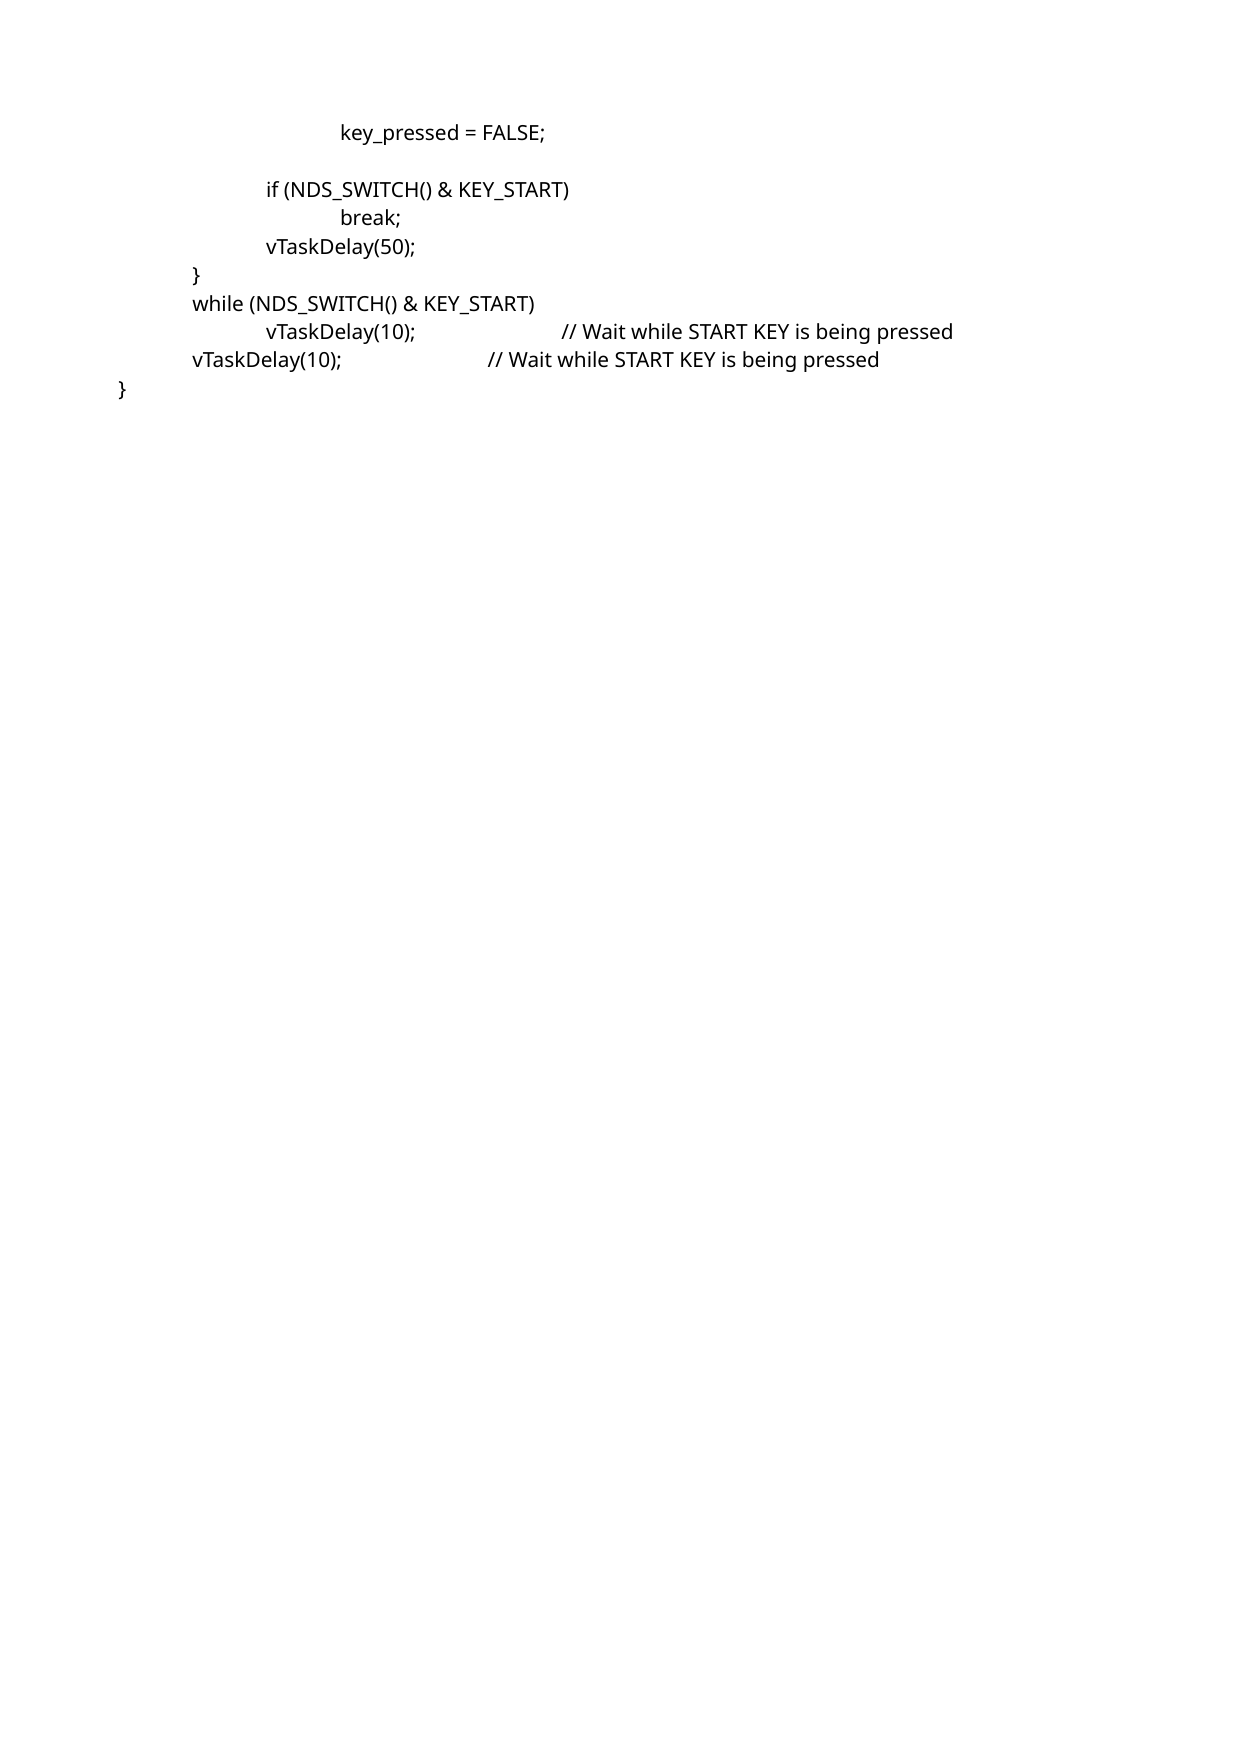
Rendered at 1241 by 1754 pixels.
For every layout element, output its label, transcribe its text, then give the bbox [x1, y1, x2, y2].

text vTaskDelay(50); [118, 232, 1122, 260]
text key_pressed = FALSE; [118, 118, 1122, 147]
text if (NDS_SWITCH() & KEY_START) [118, 175, 1122, 203]
text break; [118, 203, 1122, 232]
text } [118, 260, 1122, 289]
text vTaskDelay(10); // Wait while START KEY is being pressed [118, 346, 1122, 374]
text while (NDS_SWITCH() & KEY_START) [118, 289, 1122, 317]
text vTaskDelay(10); // Wait while START KEY is being pressed [118, 317, 1122, 346]
text } [118, 374, 1122, 402]
